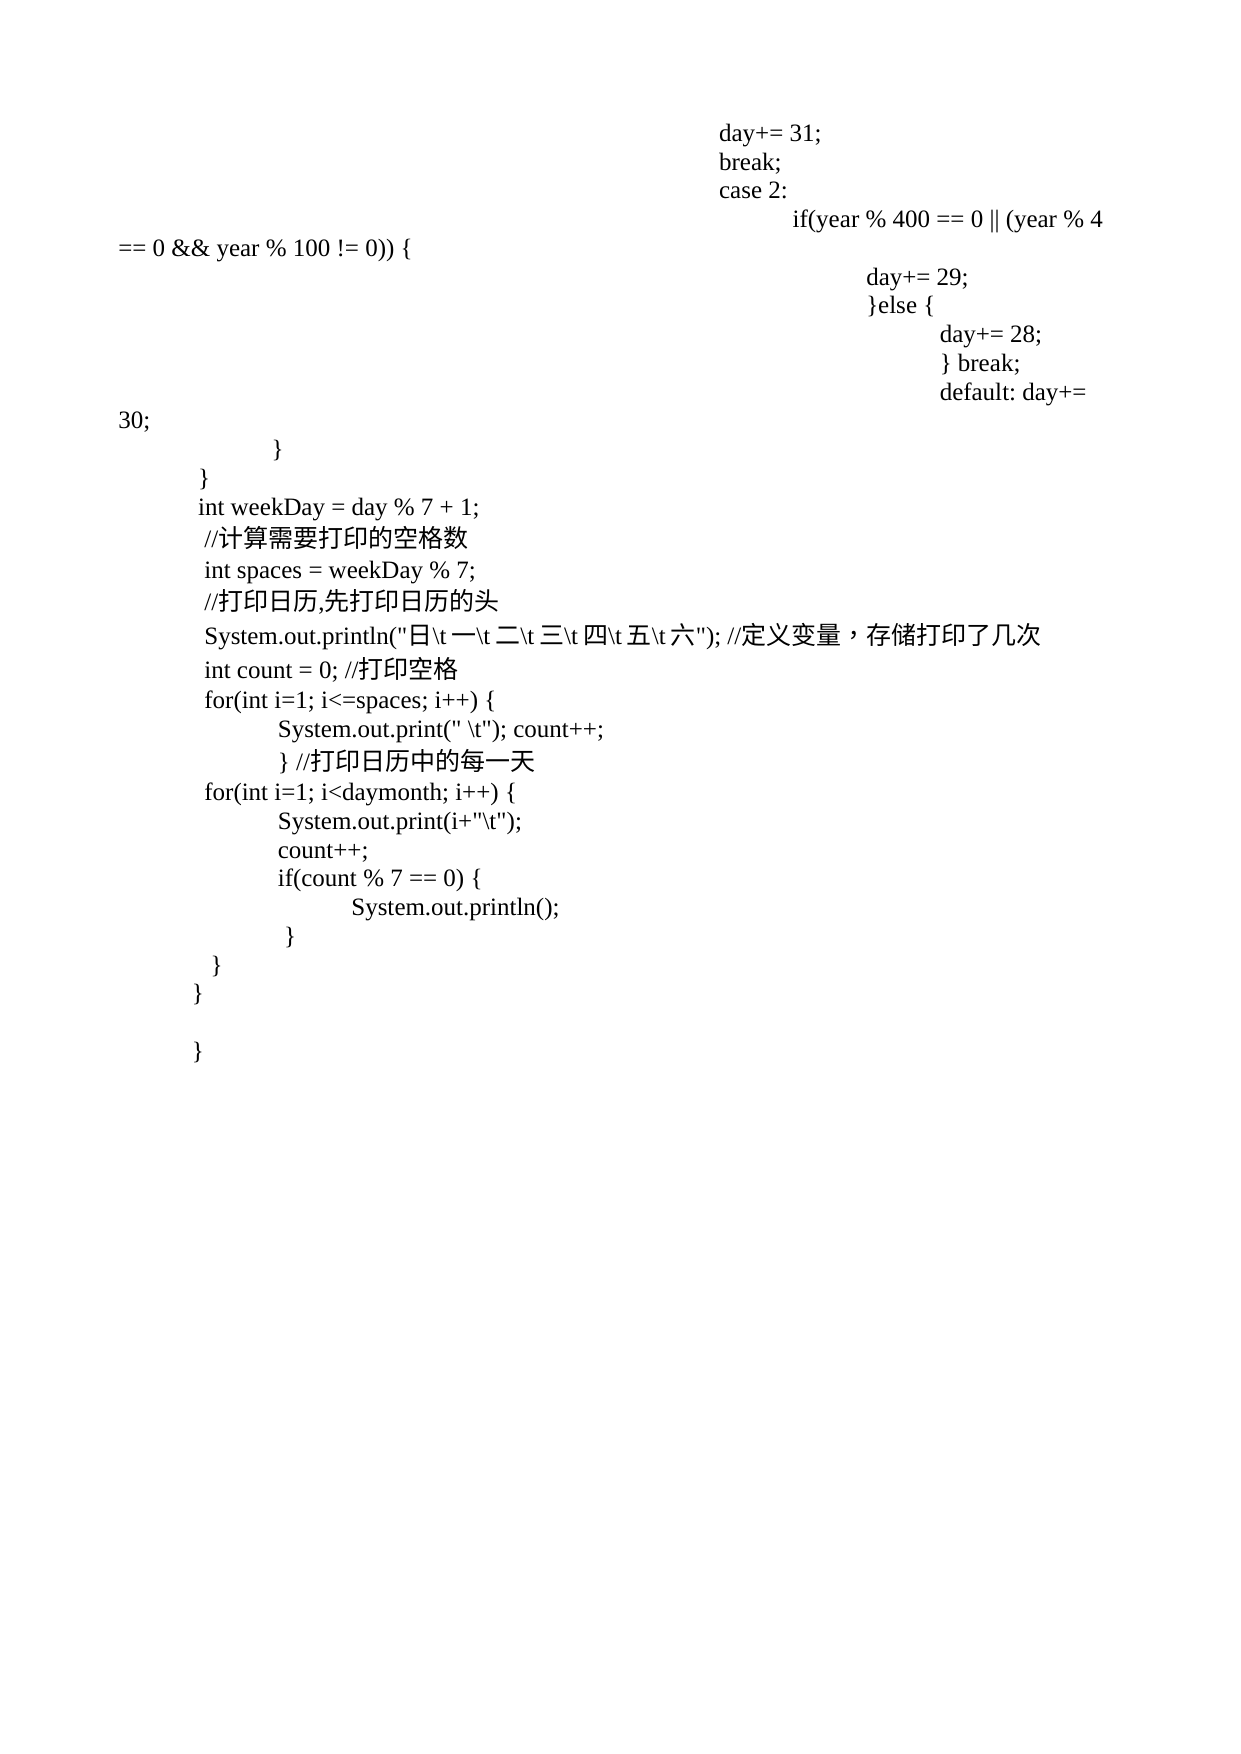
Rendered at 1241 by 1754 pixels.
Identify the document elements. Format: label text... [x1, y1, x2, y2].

text } break; [118, 348, 1122, 377]
text } [118, 434, 1122, 463]
text case 2: [118, 176, 1122, 204]
text System.out.println("日\t一\t二\t三\t四\t五\t六"); //定义变量，存储打印了几次 [118, 617, 1122, 652]
text count++; [118, 835, 1122, 863]
text int weekDay = day % 7 + 1; [118, 492, 1122, 521]
text default: day+= 30; [118, 377, 1122, 434]
text day+= 29; [118, 262, 1122, 291]
text int count = 0; //打印空格 [118, 652, 1122, 686]
text System.out.print(" \t"); count++; [118, 714, 1122, 743]
text if(count % 7 == 0) { [118, 863, 1122, 892]
text } //打印日历中的每一天 [118, 743, 1122, 777]
text break; [118, 147, 1122, 176]
text System.out.print(i+"\t"); [118, 806, 1122, 835]
text for(int i=1; i<daymonth; i++) { [118, 777, 1122, 806]
text } [118, 463, 1122, 492]
text } [118, 950, 1122, 978]
text if(year % 400 == 0 || (year % 4 == 0 && year % 100 != 0)) { [118, 204, 1122, 262]
text for(int i=1; i<=spaces; i++) { [118, 686, 1122, 714]
text }else { [118, 291, 1122, 319]
text //计算需要打印的空格数 [118, 521, 1122, 555]
text } [118, 921, 1122, 950]
text } [118, 978, 1122, 1007]
text //打印日历,先打印日历的头 [118, 583, 1122, 617]
text int spaces = weekDay % 7; [118, 555, 1122, 583]
text day+= 31; [118, 118, 1122, 147]
text System.out.println(); [118, 892, 1122, 921]
text day+= 28; [118, 319, 1122, 348]
text } [118, 1036, 1122, 1065]
